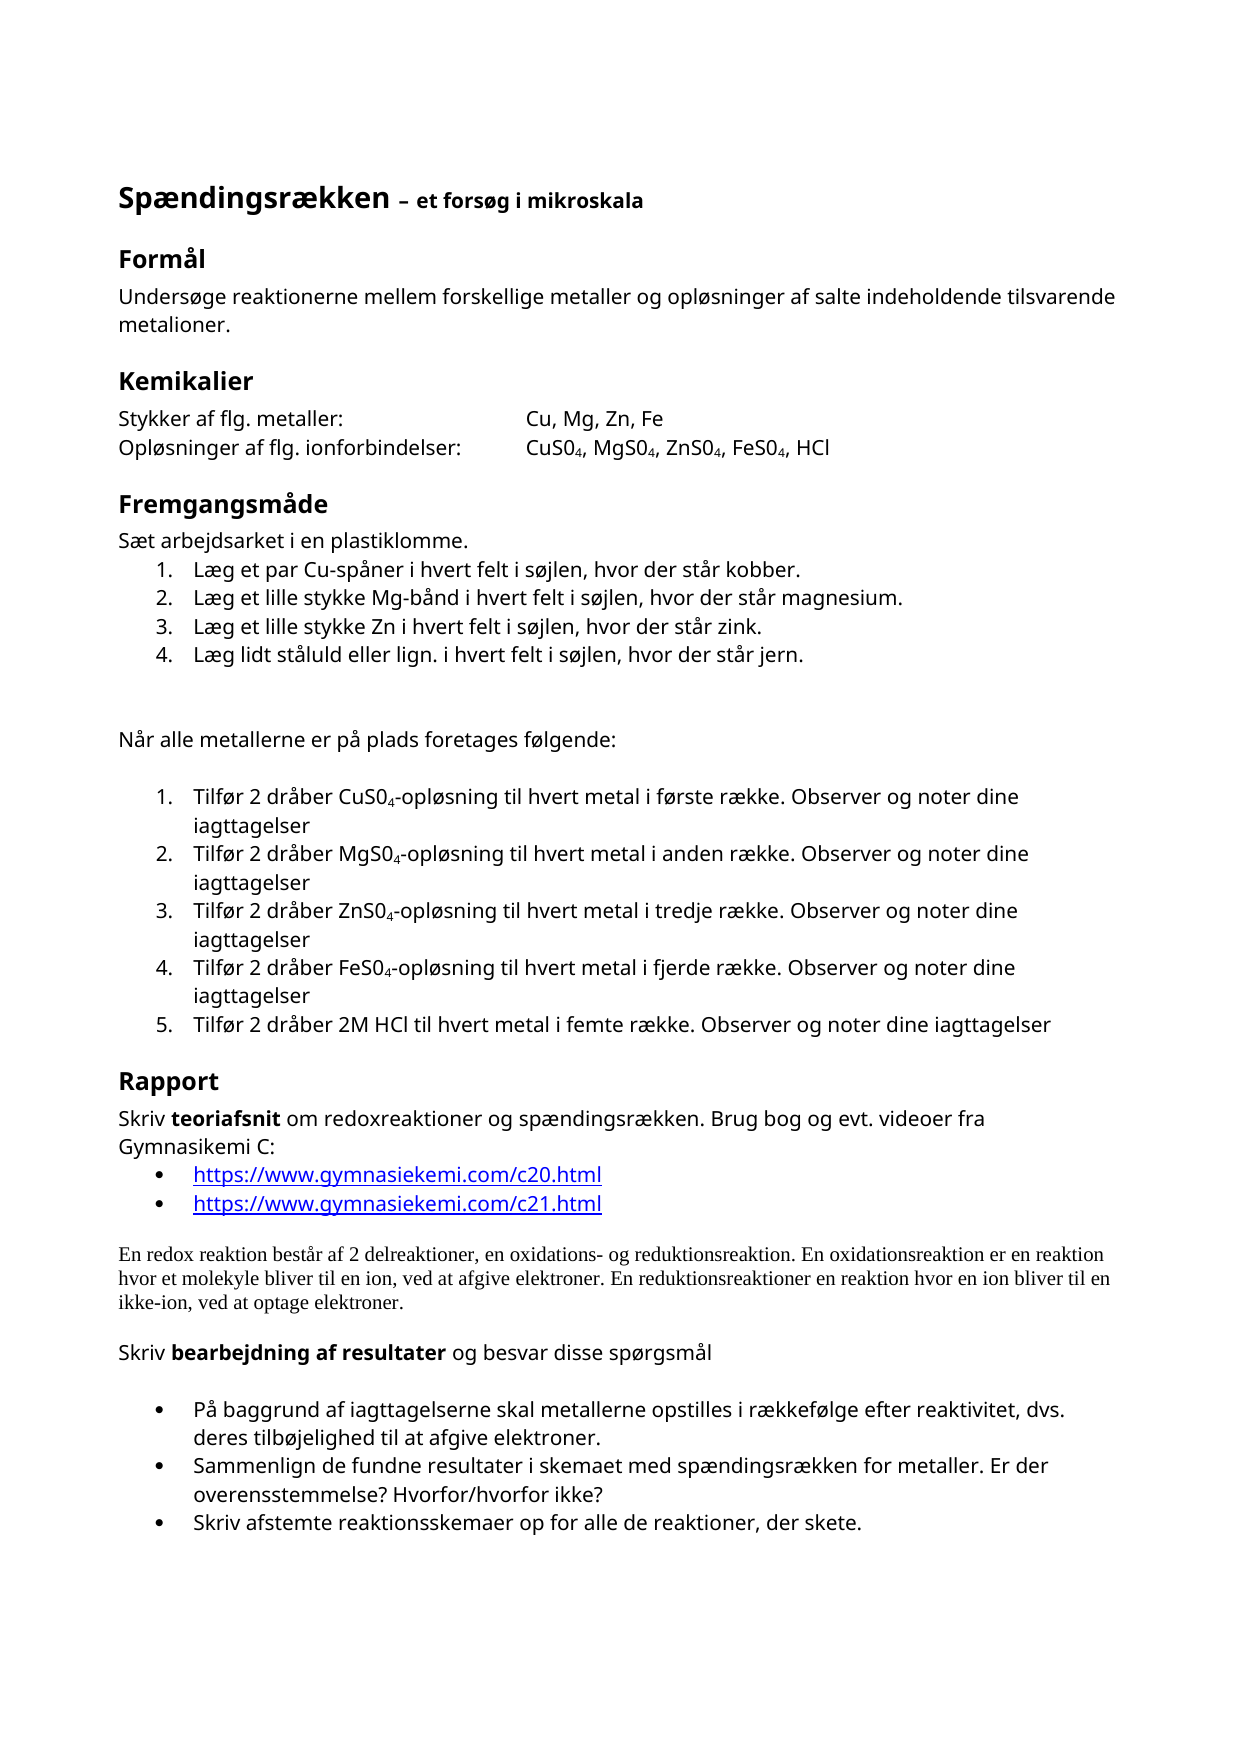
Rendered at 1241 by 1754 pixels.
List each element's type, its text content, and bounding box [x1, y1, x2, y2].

list Tilfør 2 dråber CuS04-opløsning til hvert metal i første række. Observer og noter dine iagttagelser [156, 782, 1122, 839]
list En redox reaktion består af 2 delreaktioner, en oxidations- og reduktionsreaktion. En oxidationsreaktion er en reaktion hvor et molekyle bliver til en ion, ved at afgive elektroner. En reduktionsreaktioner en reaktion hvor en ion bliver til en ikke-ion, ved at optage elektroner. [118, 1242, 1122, 1314]
subtitle Fremgangsmåde [118, 486, 1122, 520]
text Undersøge reaktionerne mellem forskellige metaller og opløsninger af salte indeholdende tilsvarende metalioner. [118, 282, 1122, 339]
list Tilfør 2 dråber ZnS04-opløsning til hvert metal i tredje række. Observer og noter dine iagttagelser [156, 896, 1122, 953]
list Tilfør 2 dråber FeS04-opløsning til hvert metal i fjerde række. Observer og noter dine iagttagelser [156, 953, 1122, 1010]
list På baggrund af iagttagelserne skal metallerne opstilles i rækkefølge efter reaktivitet, dvs. deres tilbøjelighed til at afgive elektroner. [156, 1395, 1122, 1452]
subtitle Kemikalier [118, 364, 1122, 398]
list Læg et lille stykke Mg-bånd i hvert felt i søjlen, hvor der står magnesium. [156, 583, 1122, 612]
list Tilfør 2 dråber MgS04-opløsning til hvert metal i anden række. Observer og noter dine iagttagelser [156, 839, 1122, 896]
list Læg et par Cu-spåner i hvert felt i søjlen, hvor der står kobber. [156, 555, 1122, 583]
text Spændingsrækken – et forsøg i mikroskala [118, 177, 1122, 217]
list Tilfør 2 dråber 2M HCl til hvert metal i femte række. Observer og noter dine iagttagelser [156, 1010, 1122, 1038]
text Stykker af flg. metaller: Cu, Mg, Zn, Fe [118, 404, 1122, 433]
text Sæt arbejdsarket i en plastiklomme. [118, 527, 1122, 555]
list Skriv afstemte reaktionsskemaer op for alle de reaktioner, der skete. [156, 1508, 1122, 1537]
subtitle Rapport [118, 1063, 1122, 1097]
list https://www.gymnasiekemi.com/c20.html [156, 1161, 1122, 1189]
text Opløsninger af flg. ionforbindelser: CuS04, MgS04, ZnS04, FeS04, HCl [118, 433, 1122, 461]
text Skriv teoriafsnit om redoxreaktioner og spændingsrækken. Brug bog og evt. videoer fra Gymnasikemi C: [118, 1104, 1122, 1161]
subtitle Formål [118, 242, 1122, 276]
list Læg et lille stykke Zn i hvert felt i søjlen, hvor der står zink. [156, 612, 1122, 640]
text Skriv bearbejdning af resultater og besvar disse spørgsmål [118, 1338, 1122, 1366]
list https://www.gymnasiekemi.com/c21.html [156, 1189, 1122, 1217]
list Sammenlign de fundne resultater i skemaet med spændingsrækken for metaller. Er der overensstemmelse? Hvorfor/hvorfor ikke? [156, 1452, 1122, 1508]
text Når alle metallerne er på plads foretages følgende: [118, 726, 1122, 754]
list Læg lidt ståluld eller lign. i hvert felt i søjlen, hvor der står jern. [156, 640, 1122, 669]
